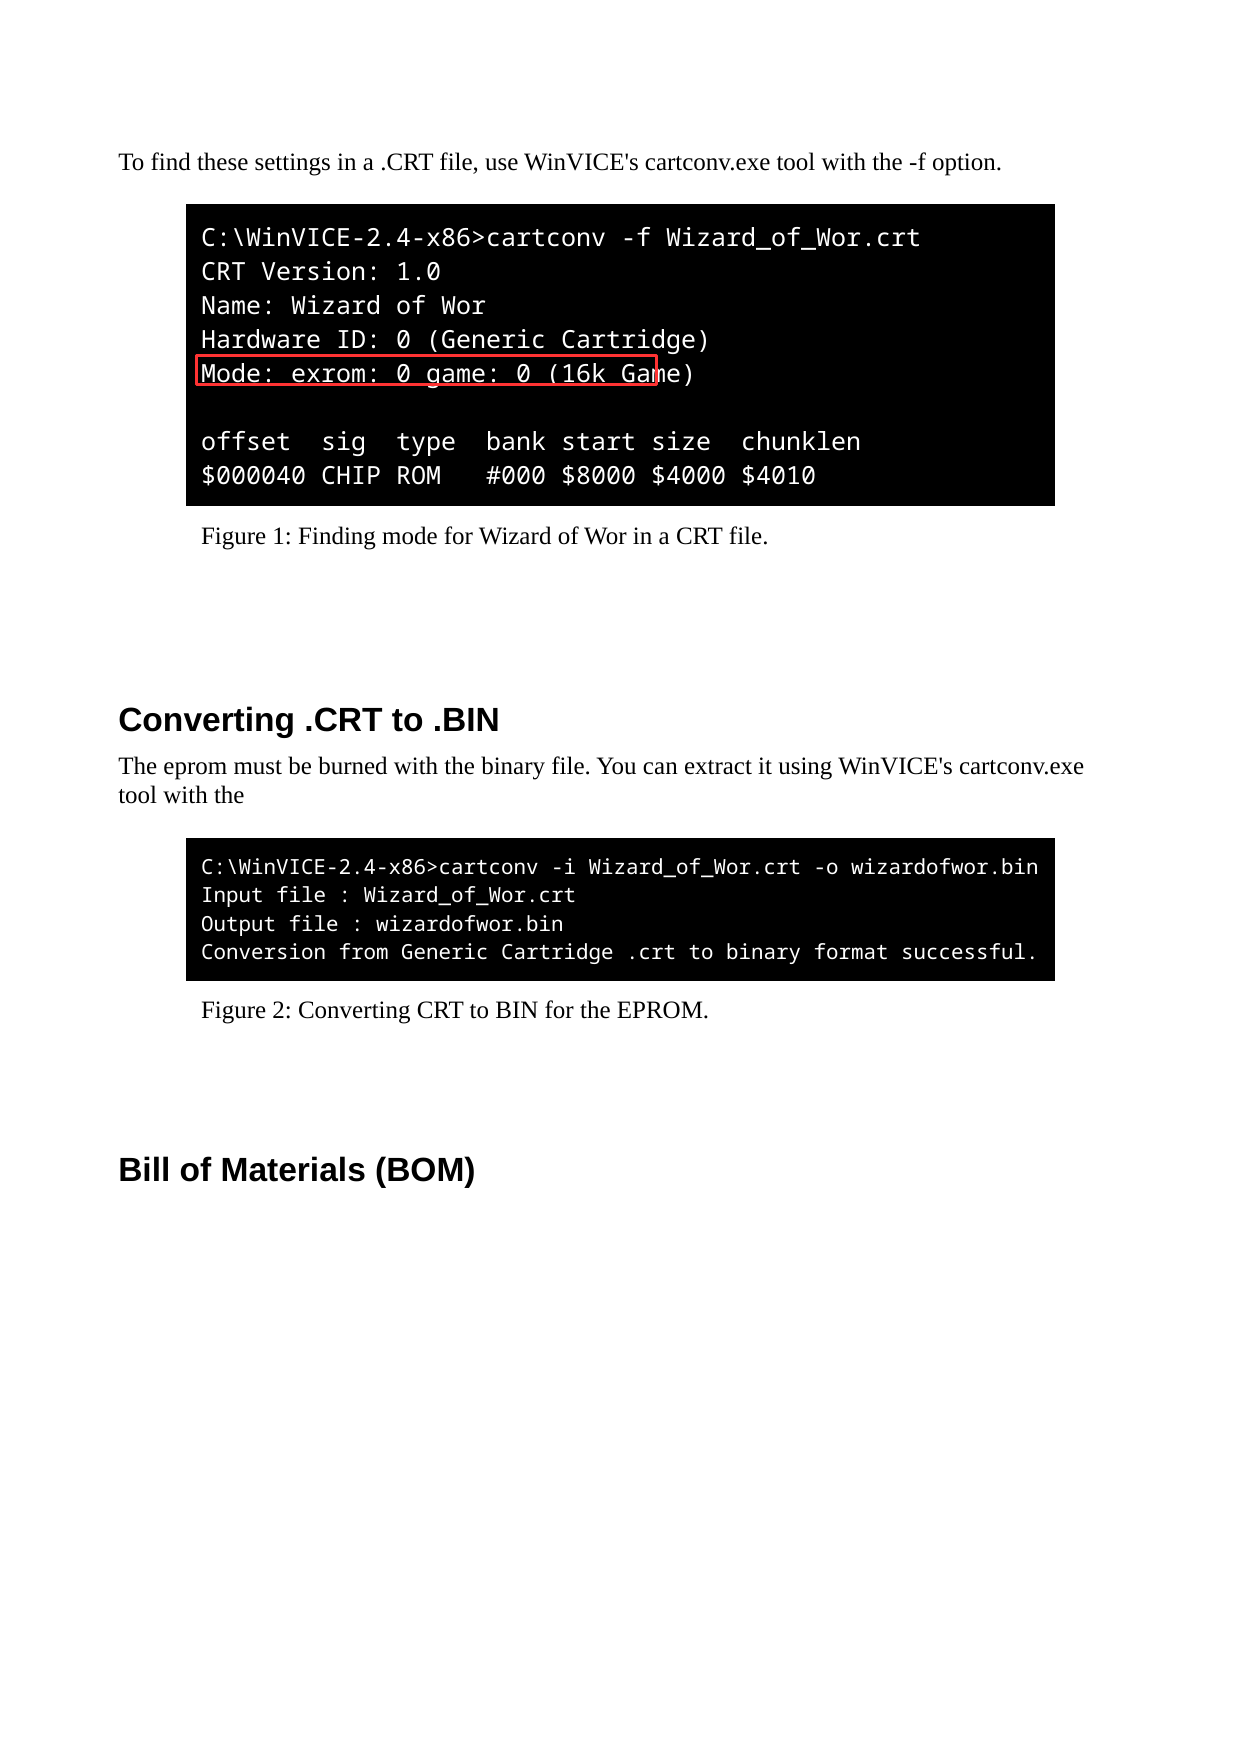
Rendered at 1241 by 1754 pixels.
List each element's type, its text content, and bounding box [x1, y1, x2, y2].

table_header C:\WinVICE-2.4-x86>cartconv -f Wizard_of_Wor.crt CRT Version: 1.0 Name: Wizard of Wor Hardware ID: 0 (Generic Cartridge) Mode: exrom: 0 game: 0 (16k Game) offset sig type bank start size chunklen $000040 CHIP ROM #000 $8000 $4000 $4010 [186, 204, 1055, 506]
table_cell Figure 2: Converting CRT to BIN for the EPROM. [186, 981, 1055, 1039]
text To find these settings in a .CRT file, use WinVICE's cartconv.exe tool with the -f option. [118, 147, 1122, 176]
table_header C:\WinVICE-2.4-x86>cartconv -i Wizard_of_Wor.crt -o wizardofwor.bin Input file : Wizard_of_Wor.crt Output file : wizardofwor.bin Conversion from Generic Cartridge .crt to binary format successful. [186, 838, 1055, 981]
text The eprom must be burned with the binary file. You can extract it using WinVICE's cartconv.exe tool with the [118, 751, 1122, 809]
table_cell Figure 1: Finding mode for Wizard of Wor in a CRT file. [186, 506, 1055, 565]
subtitle Converting .CRT to .BIN [118, 700, 1122, 739]
subtitle Bill of Materials (BOM) [118, 1150, 1122, 1189]
